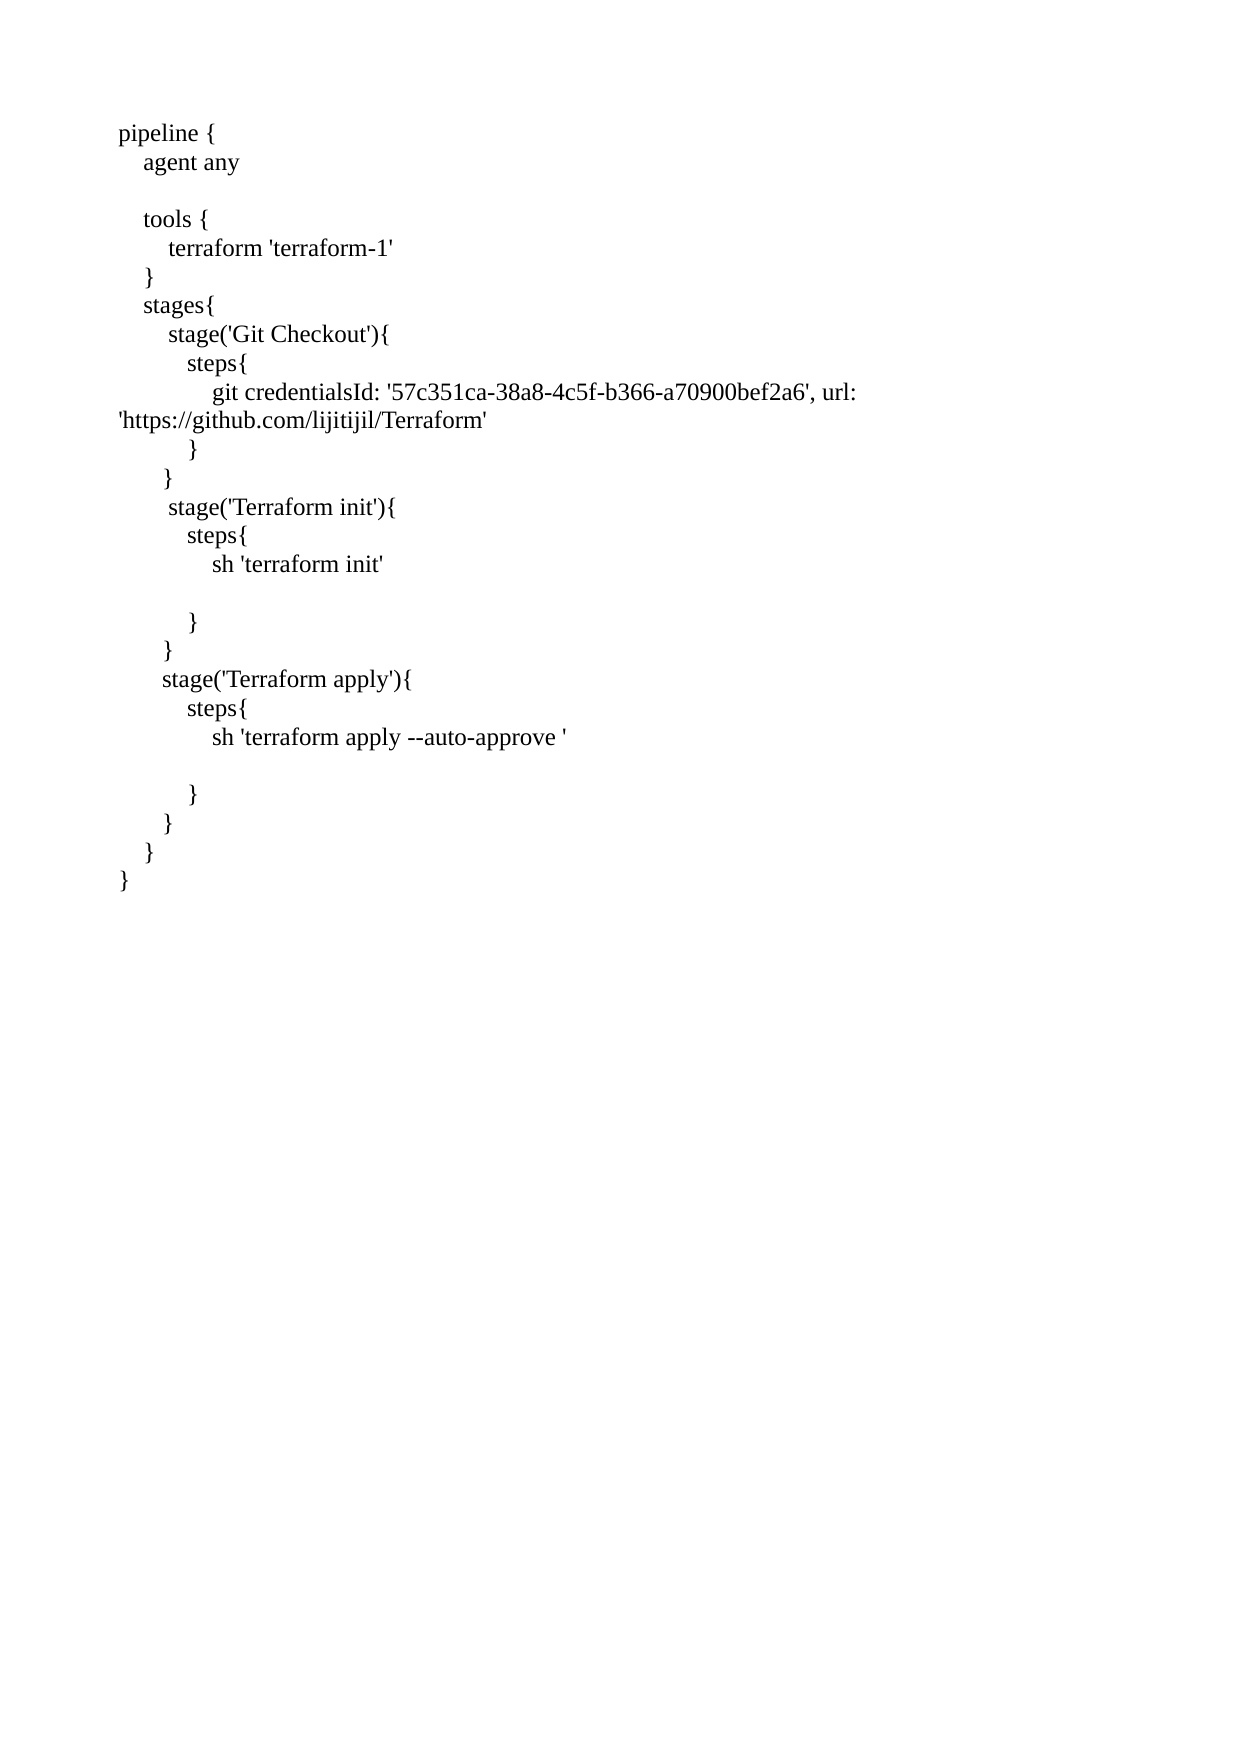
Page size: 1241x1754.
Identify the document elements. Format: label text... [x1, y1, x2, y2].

text stage('Git Checkout'){ [118, 319, 1122, 348]
text steps{ [118, 521, 1122, 549]
text stage('Terraform apply'){ [118, 664, 1122, 693]
text agent any [118, 147, 1122, 176]
text } [118, 779, 1122, 808]
text } [118, 866, 1122, 894]
text stages{ [118, 291, 1122, 319]
text sh 'terraform init' [118, 549, 1122, 578]
text } [118, 837, 1122, 866]
text pipeline { [118, 118, 1122, 147]
text steps{ [118, 693, 1122, 722]
text } [118, 808, 1122, 837]
text } [118, 262, 1122, 291]
text git credentialsId: '57c351ca-38a8-4c5f-b366-a70900bef2a6', url: 'https://github.com/lijitijil/Terraform' [118, 377, 1122, 434]
text terraform 'terraform-1' [118, 233, 1122, 262]
text } [118, 636, 1122, 664]
text } [118, 607, 1122, 636]
text tools { [118, 204, 1122, 233]
text stage('Terraform init'){ [118, 492, 1122, 521]
text sh 'terraform apply --auto-approve ' [118, 722, 1122, 751]
text } [118, 463, 1122, 492]
text steps{ [118, 348, 1122, 377]
text } [118, 434, 1122, 463]
